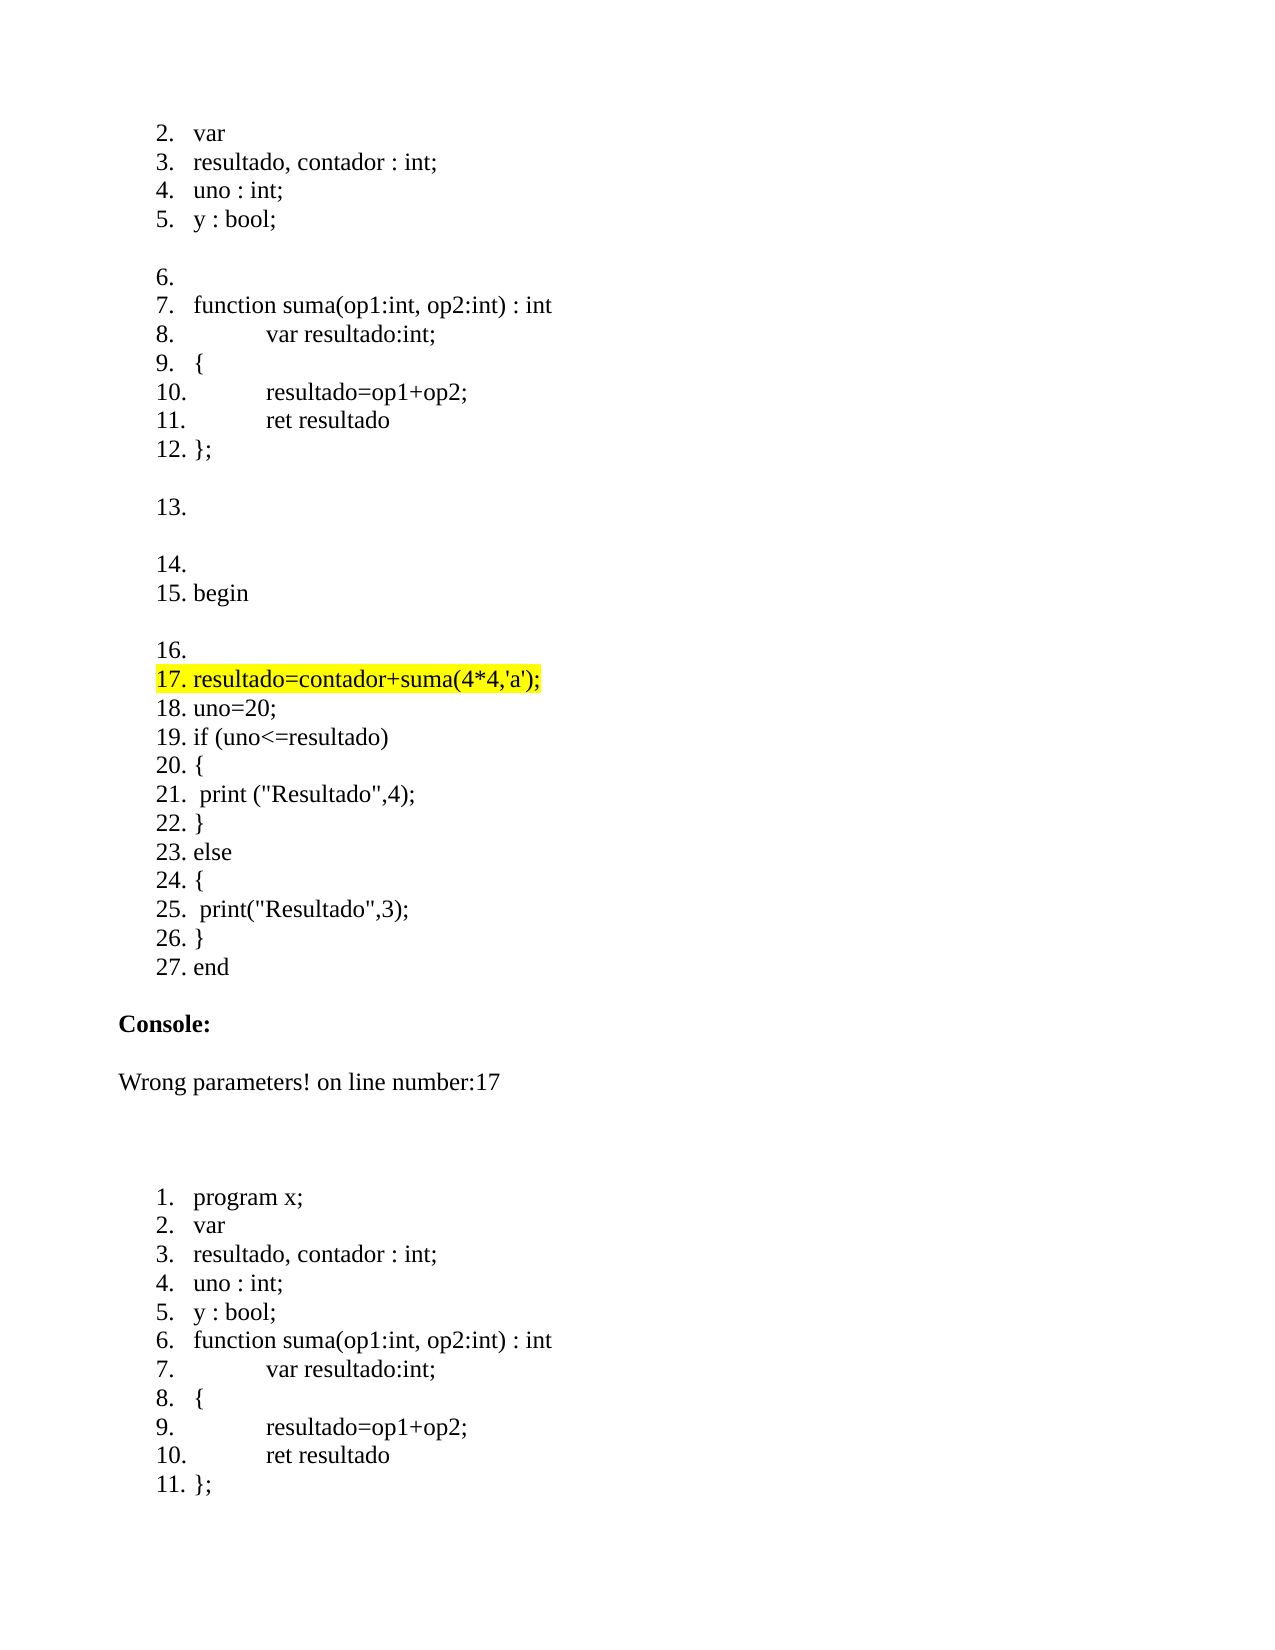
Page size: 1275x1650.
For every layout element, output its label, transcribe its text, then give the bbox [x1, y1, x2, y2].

list var [156, 1211, 1157, 1239]
list resultado, contador : int; [156, 147, 1157, 176]
list ret resultado [156, 406, 1157, 434]
list { [156, 866, 1157, 894]
list ret resultado [156, 1441, 1157, 1469]
list { [156, 1383, 1157, 1412]
list }; [156, 1469, 1157, 1498]
list y : bool; [156, 1297, 1157, 1326]
list else [156, 837, 1157, 866]
list function suma(op1:int, op2:int) : int [156, 291, 1157, 319]
text Wrong parameters! on line number:17 [118, 1067, 1157, 1096]
list resultado=op1+op2; [156, 377, 1157, 406]
list y : bool; [156, 204, 1157, 233]
list print("Resultado",3); [156, 894, 1157, 923]
list function suma(op1:int, op2:int) : int [156, 1326, 1157, 1354]
list var resultado:int; [156, 1354, 1157, 1383]
list }; [156, 434, 1157, 463]
list end [156, 952, 1157, 981]
text Console: [118, 1009, 1157, 1038]
list var resultado:int; [156, 319, 1157, 348]
list print ("Resultado",4); [156, 779, 1157, 808]
list resultado=op1+op2; [156, 1412, 1157, 1441]
list resultado, contador : int; [156, 1239, 1157, 1268]
list if (uno<=resultado) [156, 722, 1157, 751]
list { [156, 348, 1157, 377]
list resultado=contador+suma(4*4,'a'); [156, 664, 1157, 693]
list } [156, 923, 1157, 952]
list var [156, 118, 1157, 147]
list { [156, 751, 1157, 779]
list uno : int; [156, 176, 1157, 204]
list } [156, 808, 1157, 837]
list uno=20; [156, 693, 1157, 722]
list uno : int; [156, 1268, 1157, 1297]
list program x; [156, 1182, 1157, 1211]
list begin [156, 578, 1157, 607]
